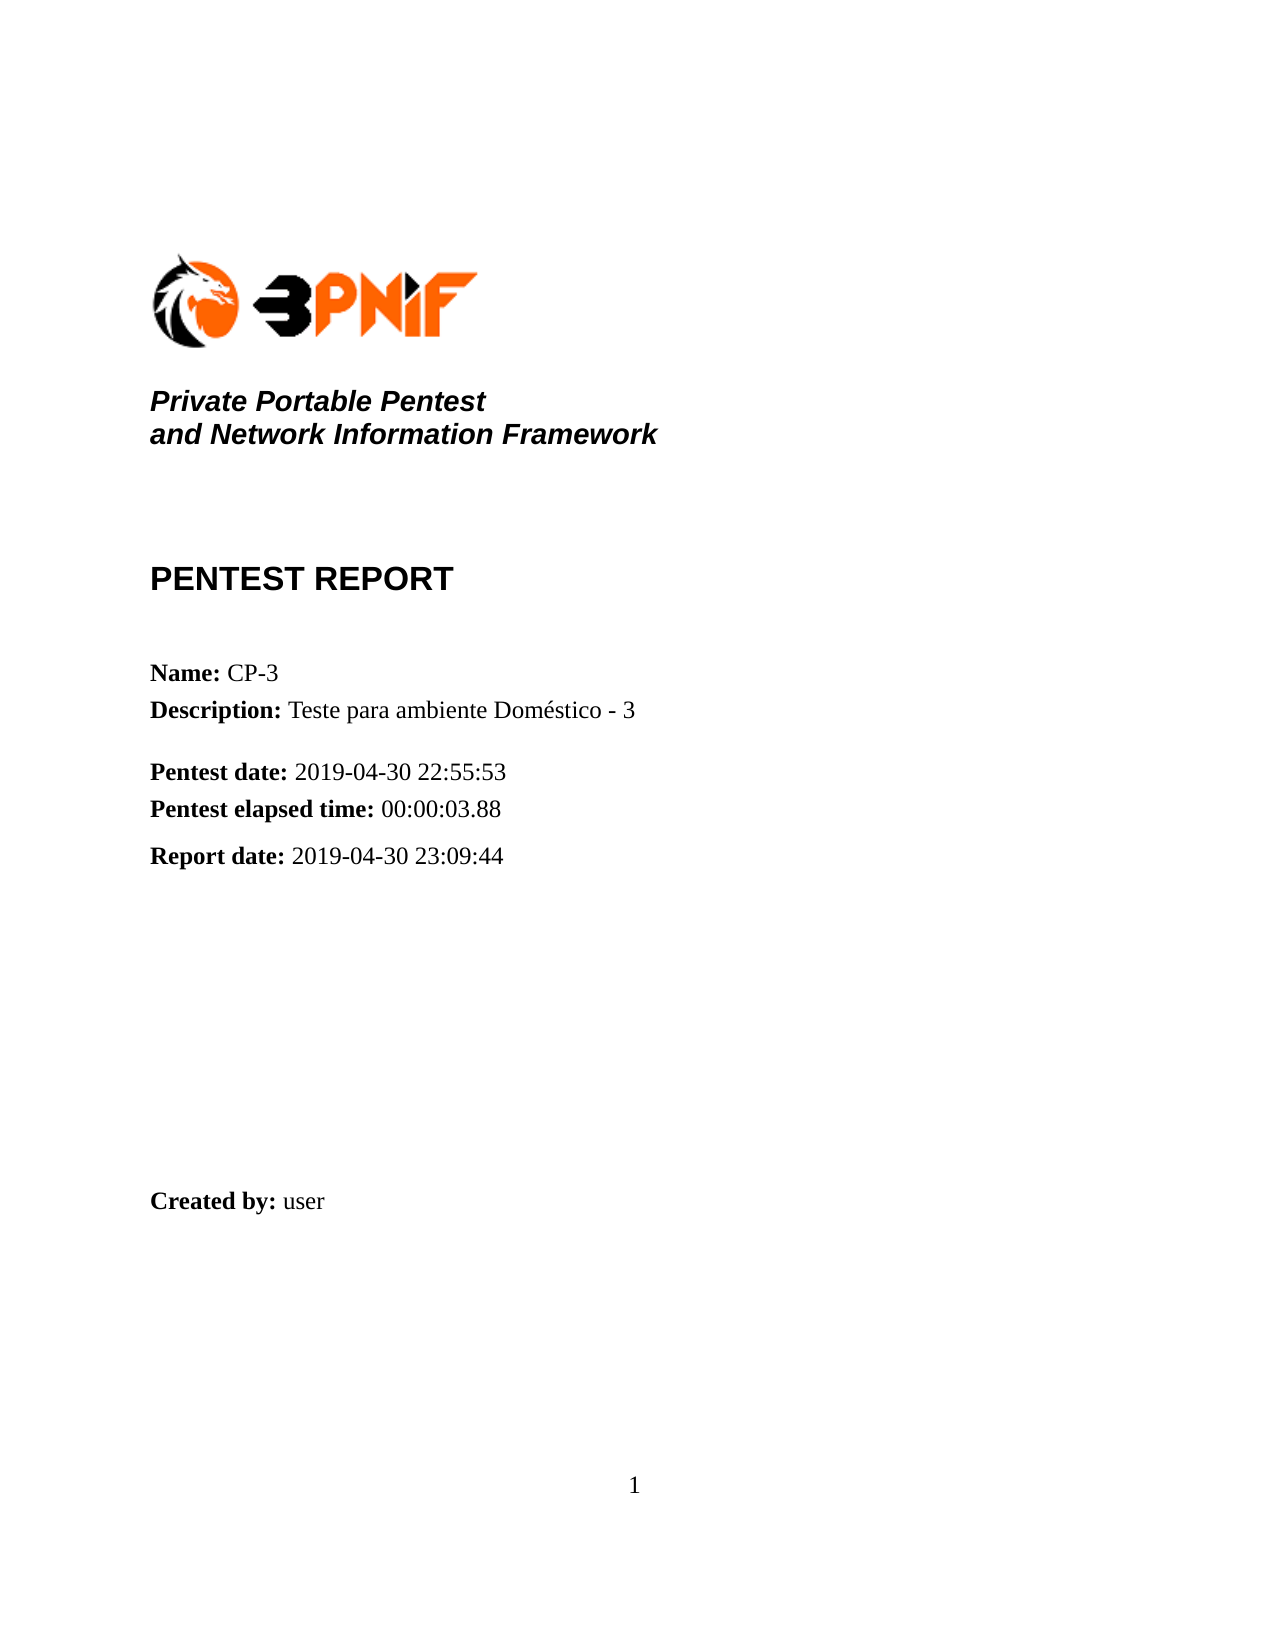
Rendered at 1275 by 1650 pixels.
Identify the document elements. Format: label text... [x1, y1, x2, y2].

text Report date: 2019-04-30 23:09:44 [150, 841, 1125, 870]
picture [150, 244, 489, 359]
text Created by: user [150, 1186, 1125, 1215]
subtitle Private Portable Pentest and Network Information Framework [150, 384, 1125, 451]
text Description: Teste para ambiente Doméstico - 3 [150, 695, 1125, 724]
text Pentest elapsed time: 00:00:03.88 [150, 794, 1125, 823]
subtitle PENTEST REPORT [150, 559, 1125, 598]
text Pentest date: 2019-04-30 22:55:53 [150, 757, 1125, 785]
text Name: CP-3 [150, 658, 1125, 686]
